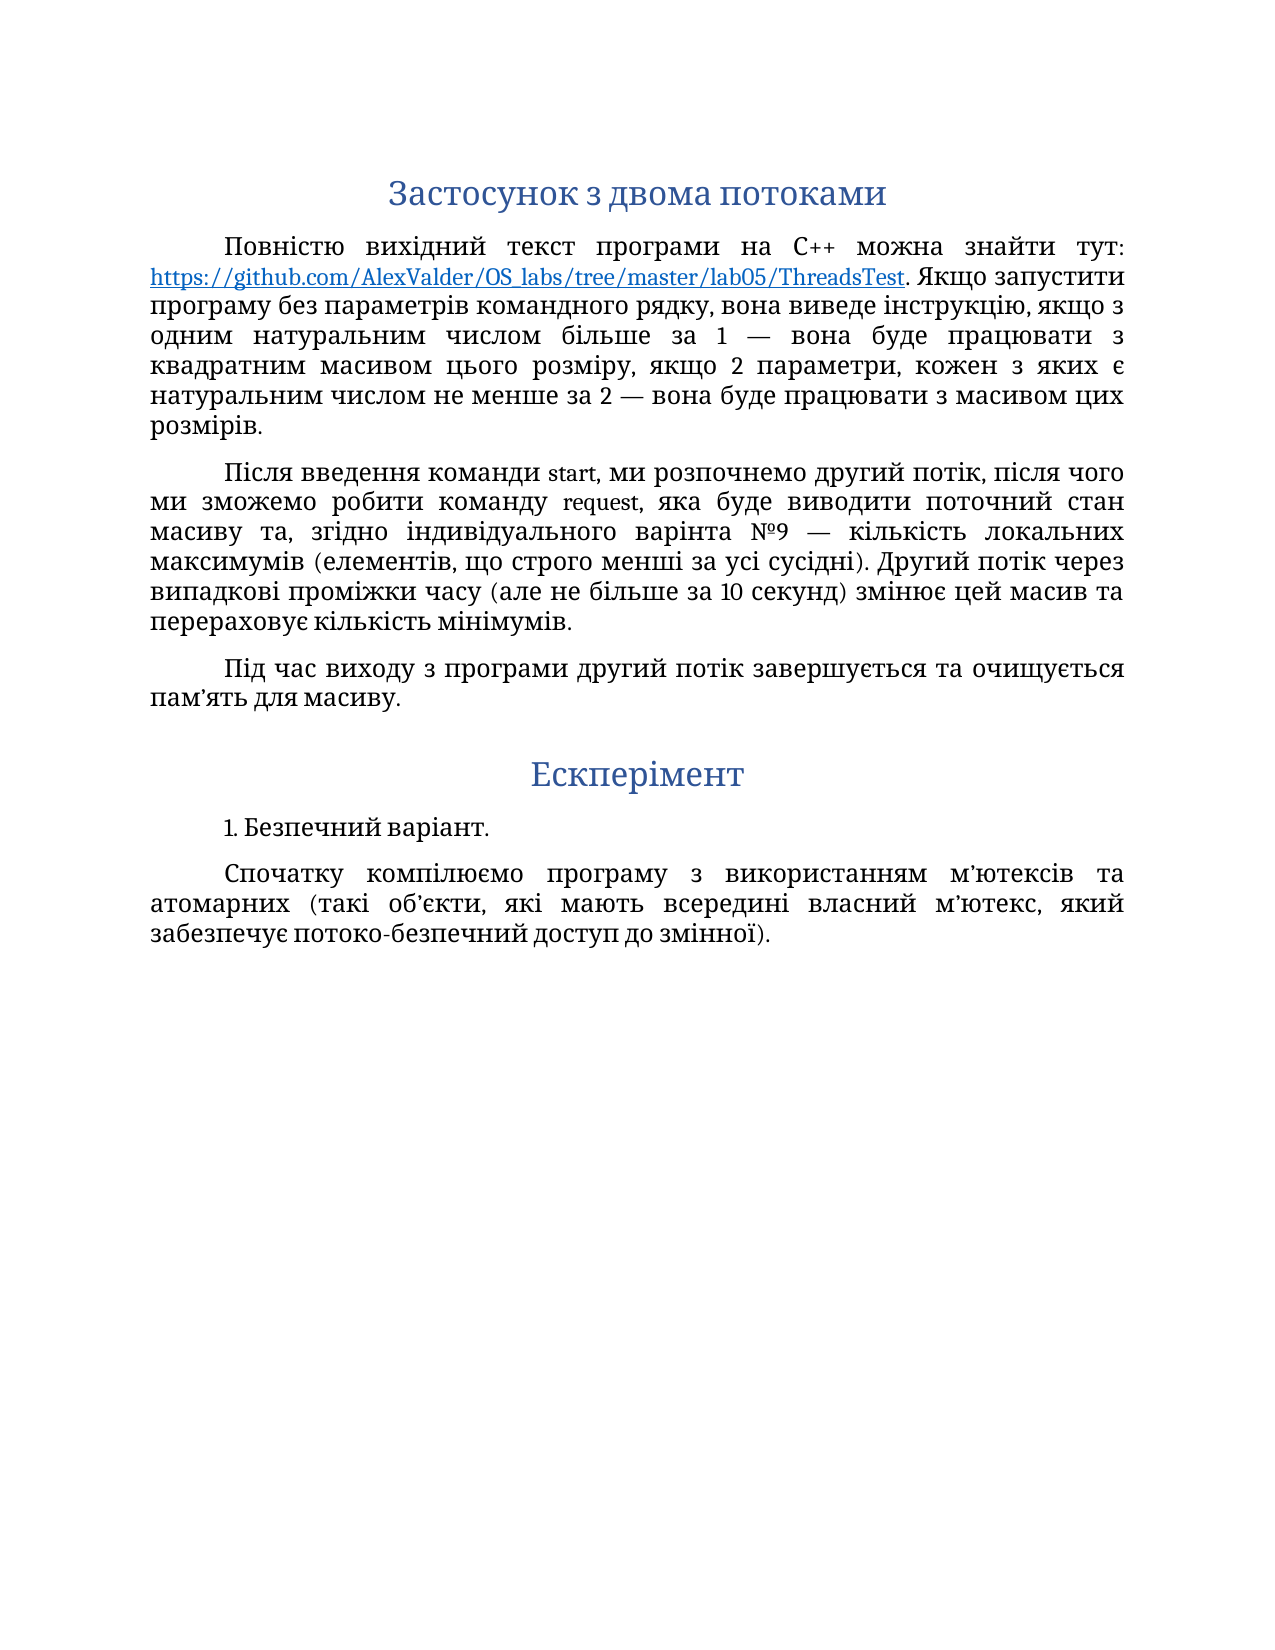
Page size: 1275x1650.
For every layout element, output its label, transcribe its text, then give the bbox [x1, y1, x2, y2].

text Після введення команди start, ми розпочнемо другий потік, після чого ми зможемо робити команду request, яка буде виводити поточний стан масиву та, згідно індивідуального варінта №9 — кількість локальних максимумів (елементів, що строго менші за усі сусідні). Другий потік через випадкові проміжки часу (але не більше за 10 секунд) змінює цей масив та перераховує кількість мінімумів. [150, 458, 1125, 637]
subtitle Застосунок з двома потоками [150, 175, 1125, 213]
text Повністю вихідний текст програми на С++ можна знайти тут: https://github.com/AlexValder/OS_labs/tree/master/lab05/ThreadsTest. Якщо запустити програму без параметрів командного рядку, вона виведе інструкцію, якщо з одним натуральним числом більше за 1 — вона буде працювати з квадратним масивом цього розміру, якщо 2 параметри, кожен з яких є натуральним числом не менше за 2 — вона буде працювати з масивом цих розмірів. [150, 232, 1125, 441]
text 1. Безпечний варіант. [150, 813, 1125, 842]
text Під час виходу з програми другий потік завершується та очищується пам’ять для масиву. [150, 654, 1125, 713]
text Спочатку компілюємо програму з використанням м’ютексів та атомарних (такі об’єкти, які мають всередині власний м’ютекс, який забезпечує потоко-безпечний доступ до змінної). [150, 860, 1125, 948]
subtitle Ескперімент [150, 756, 1125, 794]
